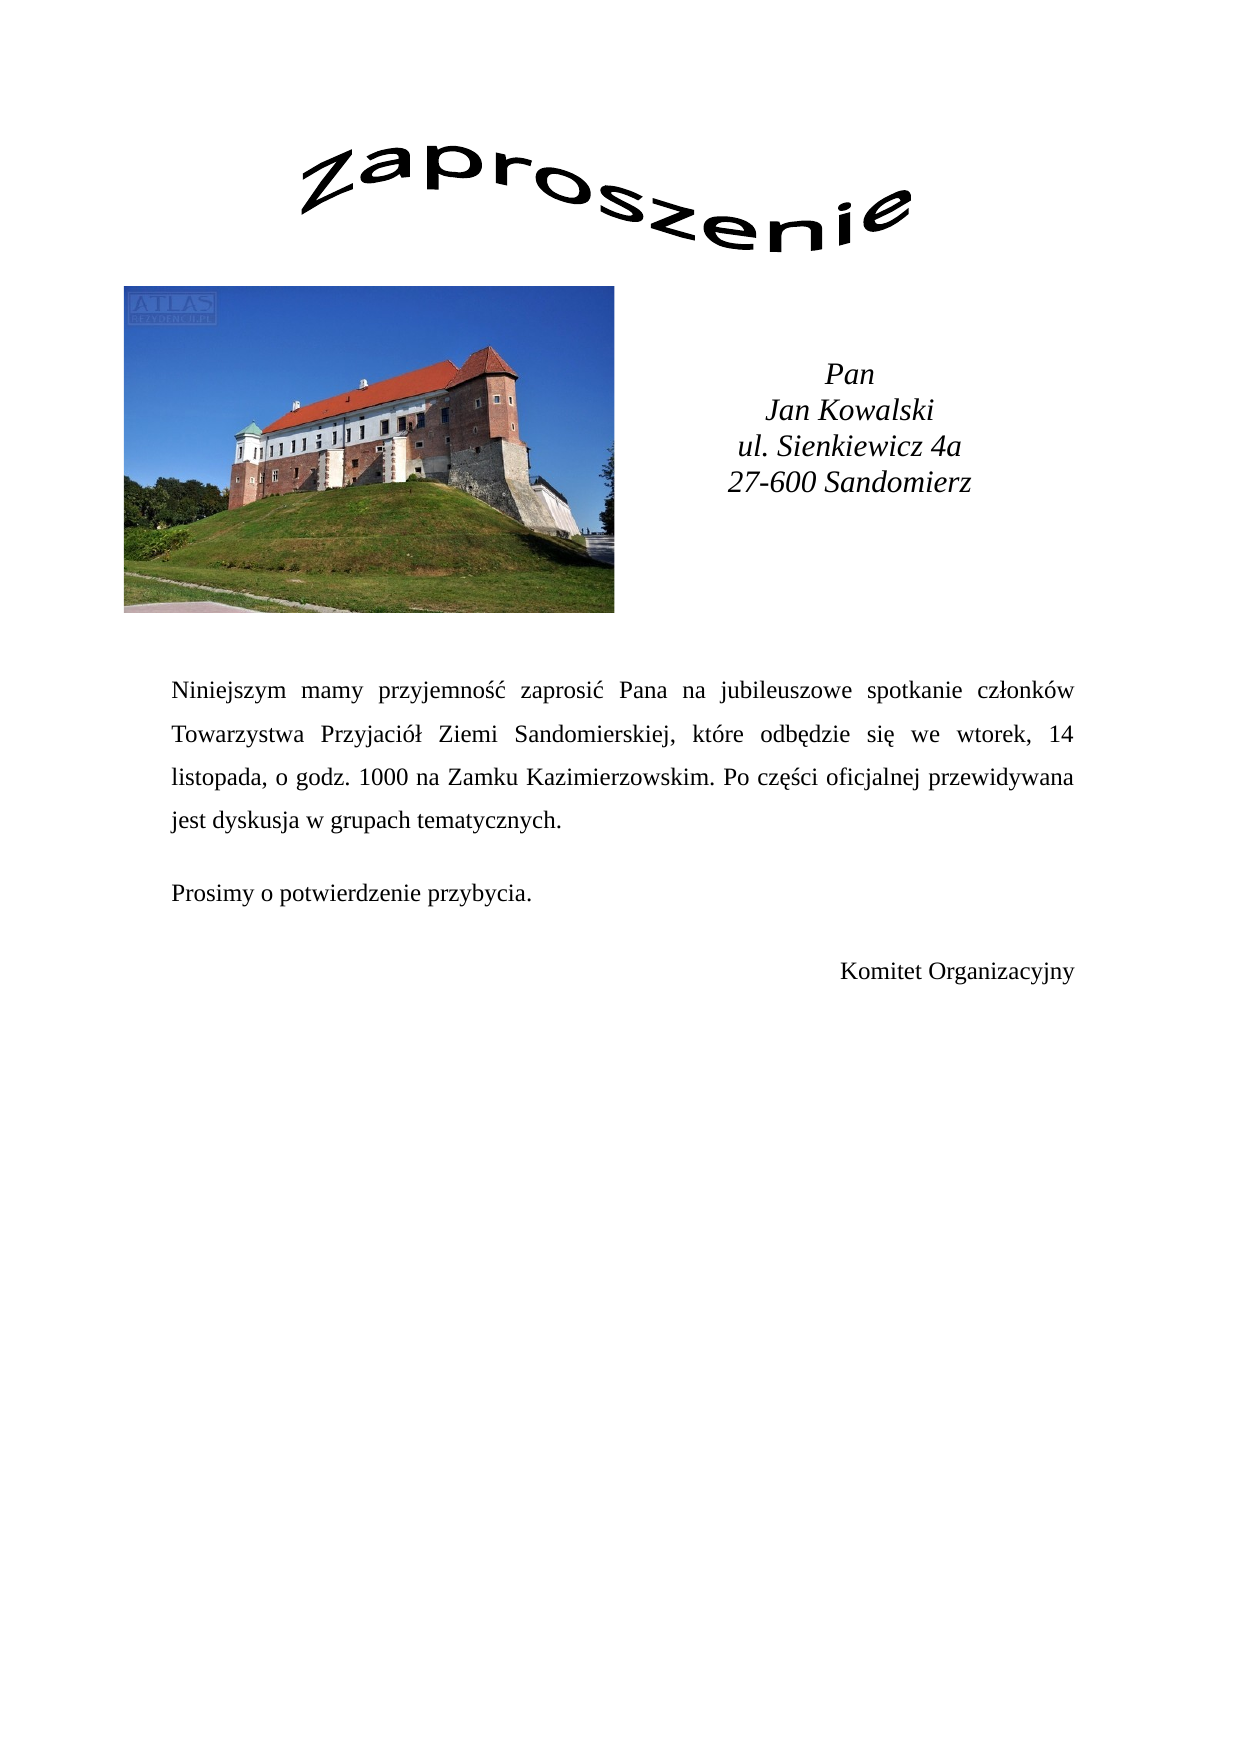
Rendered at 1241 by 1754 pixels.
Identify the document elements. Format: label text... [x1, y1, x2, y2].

text ul. Sienkiewicz 4a [628, 427, 1071, 463]
picture [123, 286, 615, 613]
text 27-600 Sandomierz [628, 463, 1071, 499]
text Jan Kowalski [628, 391, 1071, 427]
text Pan [628, 355, 1071, 391]
text Niniejszym mamy przyjemność zaprosić Pana na jubileuszowe spotkanie członków Towarzystwa Przyjaciół Ziemi Sandomierskiej, które odbędzie się we wtorek, 14 listopada, o godz. 1000 na Zamku Kazimierzowskim. Po części oficjalnej przewidywana jest dyskusja w grupach tematycznych. [171, 676, 1075, 834]
table_header [118, 281, 620, 647]
text Prosimy o potwierdzenie przybycia. [171, 878, 1075, 906]
text Komitet Organizacyjny [171, 956, 1075, 985]
table_header [620, 281, 1122, 647]
